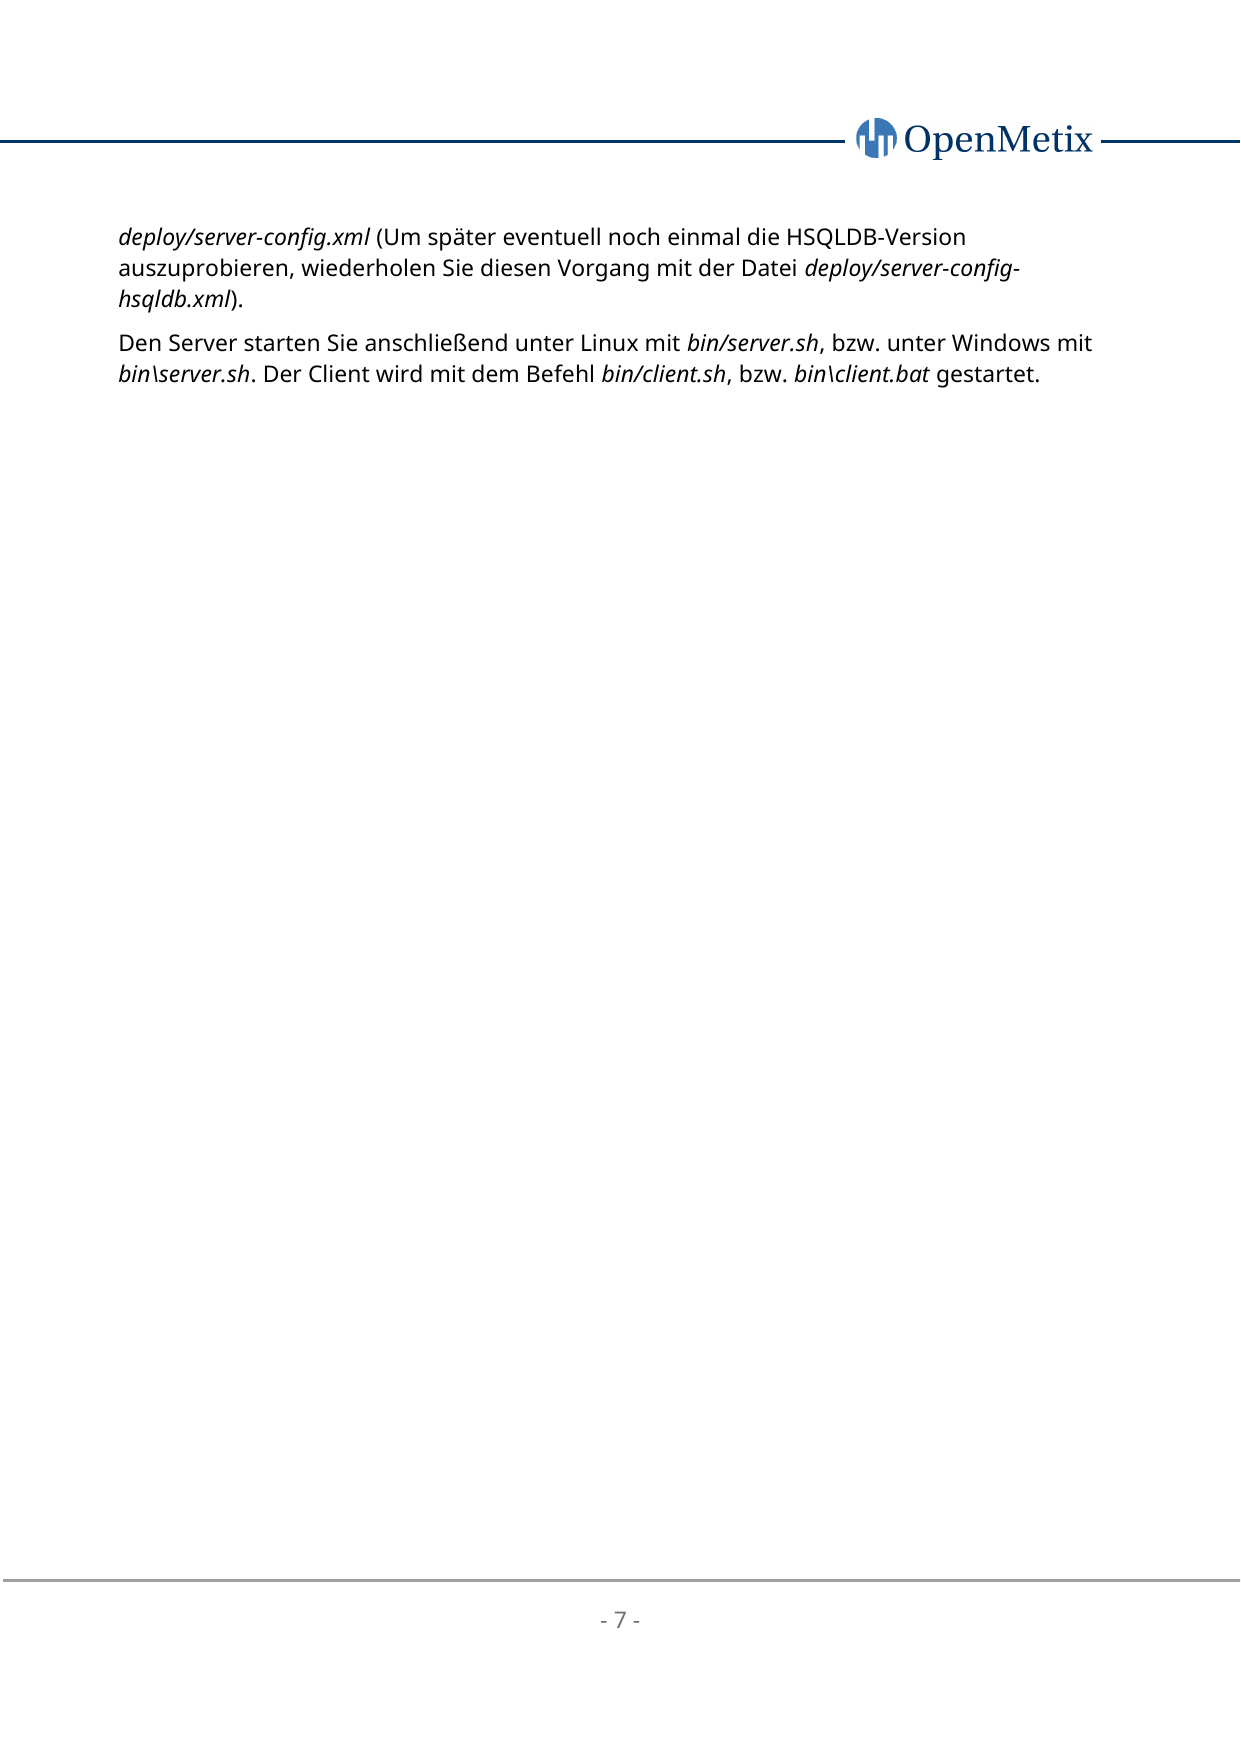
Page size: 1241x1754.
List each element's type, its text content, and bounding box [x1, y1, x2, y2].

text deploy/server-config.xml (Um später eventuell noch einmal die HSQLDB-Version auszuprobieren, wiederholen Sie diesen Vorgang mit der Datei deploy/server-config-hsqldb.xml). [118, 220, 1122, 314]
text Den Server starten Sie anschließend unter Linux mit bin/server.sh, bzw. unter Windows mit bin\server.sh. Der Client wird mit dem Befehl bin/client.sh, bzw. bin\client.bat gestartet. [118, 327, 1122, 389]
picture [856, 118, 1093, 160]
